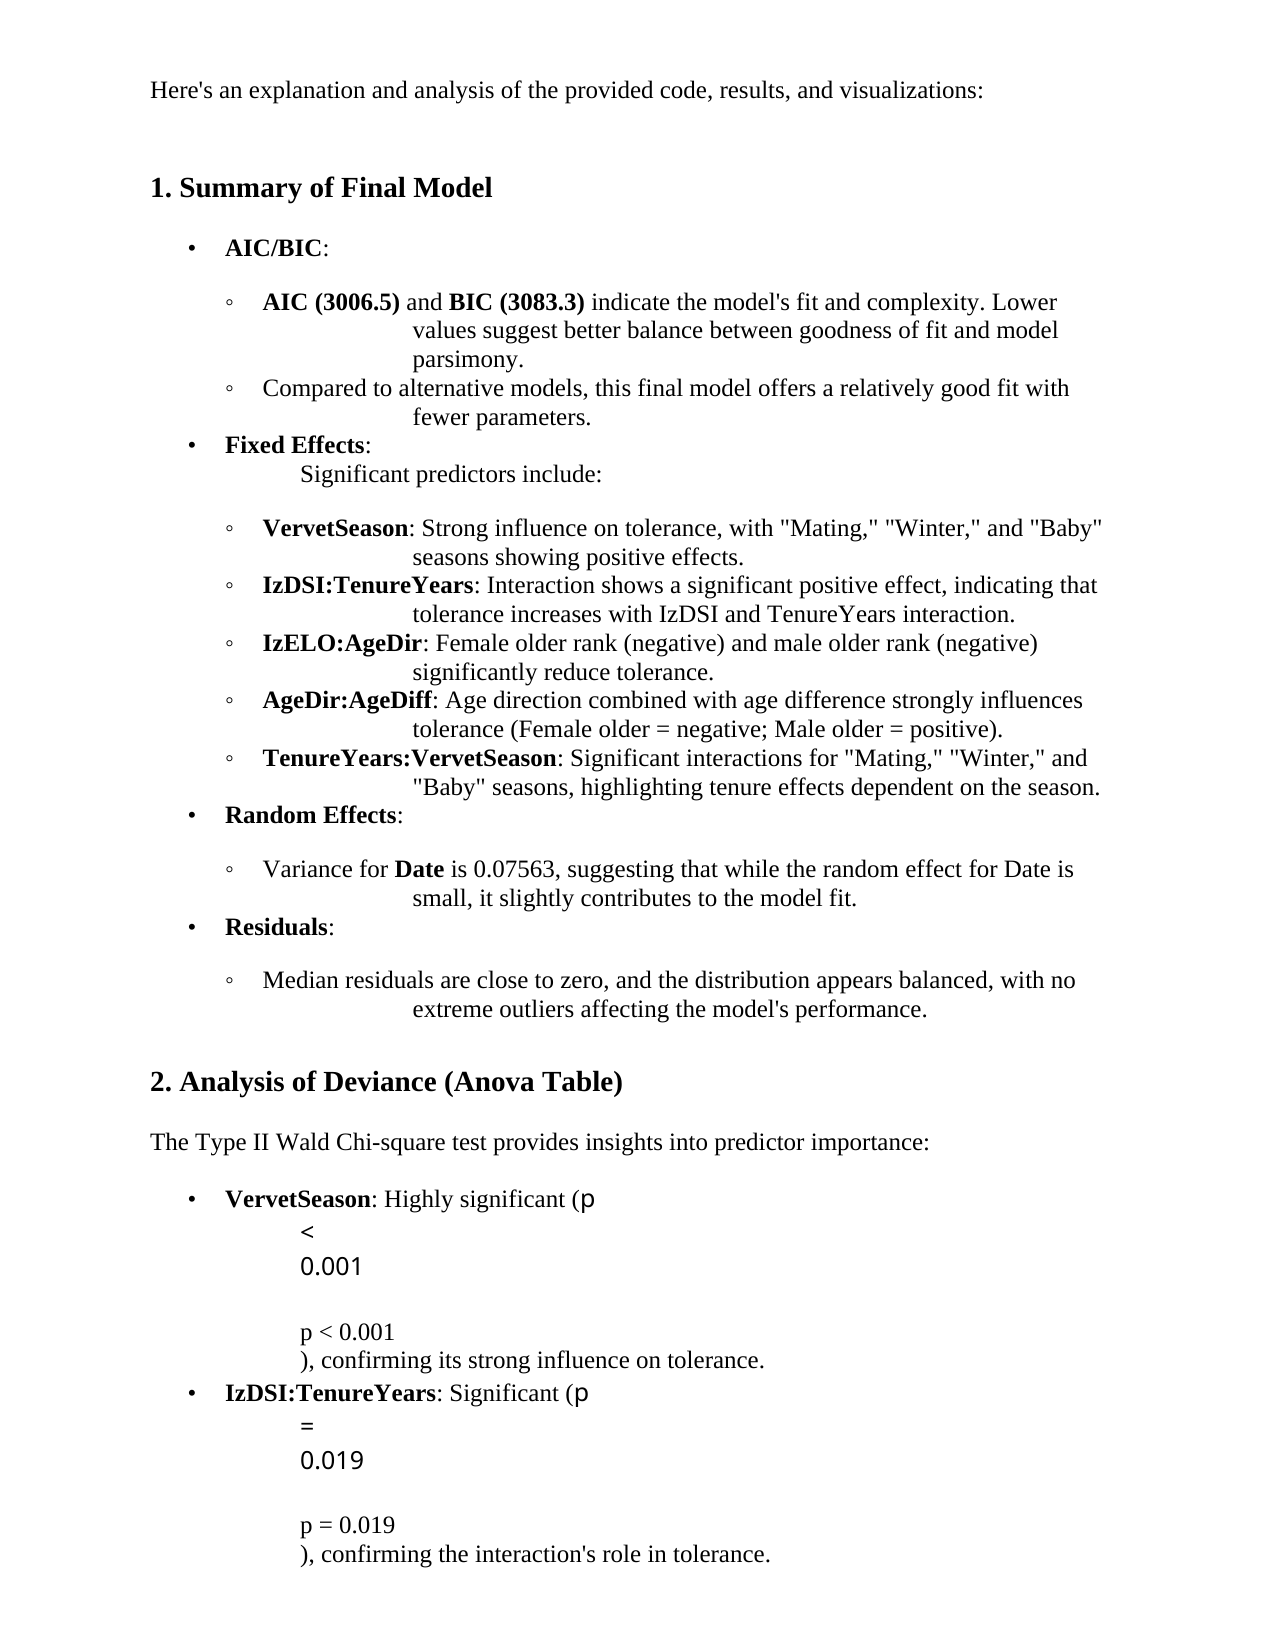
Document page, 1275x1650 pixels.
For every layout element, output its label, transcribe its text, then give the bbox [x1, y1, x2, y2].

list AgeDir:AgeDiff: Age direction combined with age difference strongly influences tolerance (Female older = negative; Male older = positive). [225, 685, 1125, 743]
list AIC/BIC: [187, 233, 1125, 262]
list IzDSI:TenureYears: Significant (p = 0.019 p = 0.019 ), confirming the interaction's role in tolerance. [187, 1374, 1125, 1568]
list VervetSeason: Highly significant (p < 0.001 p < 0.001 ), confirming its strong influence on tolerance. [187, 1181, 1125, 1374]
list Random Effects: [187, 800, 1125, 829]
list IzDSI:TenureYears: Interaction shows a significant positive effect, indicating that tolerance increases with IzDSI and TenureYears interaction. [225, 570, 1125, 628]
list Variance for Date is 0.07563, suggesting that while the random effect for Date is small, it slightly contributes to the model fit. [225, 854, 1125, 912]
text Here's an explanation and analysis of the provided code, results, and visualizations: [150, 75, 1125, 104]
list Residuals: [187, 912, 1125, 940]
list IzELO:AgeDir: Female older rank (negative) and male older rank (negative) significantly reduce tolerance. [225, 628, 1125, 685]
list TenureYears:VervetSeason: Significant interactions for "Mating," "Winter," and "Baby" seasons, highlighting tenure effects dependent on the season. [225, 743, 1125, 800]
list Median residuals are close to zero, and the distribution appears balanced, with no extreme outliers affecting the model's performance. [225, 965, 1125, 1023]
text The Type II Wald Chi-square test provides insights into predictor importance: [150, 1127, 1125, 1156]
text 1. Summary of Final Model [150, 170, 1125, 203]
list Fixed Effects: Significant predictors include: [187, 430, 1125, 488]
list VervetSeason: Strong influence on tolerance, with "Mating," "Winter," and "Baby" seasons showing positive effects. [225, 513, 1125, 570]
list Compared to alternative models, this final model offers a relatively good fit with fewer parameters. [225, 373, 1125, 430]
text 2. Analysis of Deviance (Anova Table) [150, 1064, 1125, 1098]
list AIC (3006.5) and BIC (3083.3) indicate the model's fit and complexity. Lower values suggest better balance between goodness of fit and model parsimony. [225, 287, 1125, 373]
